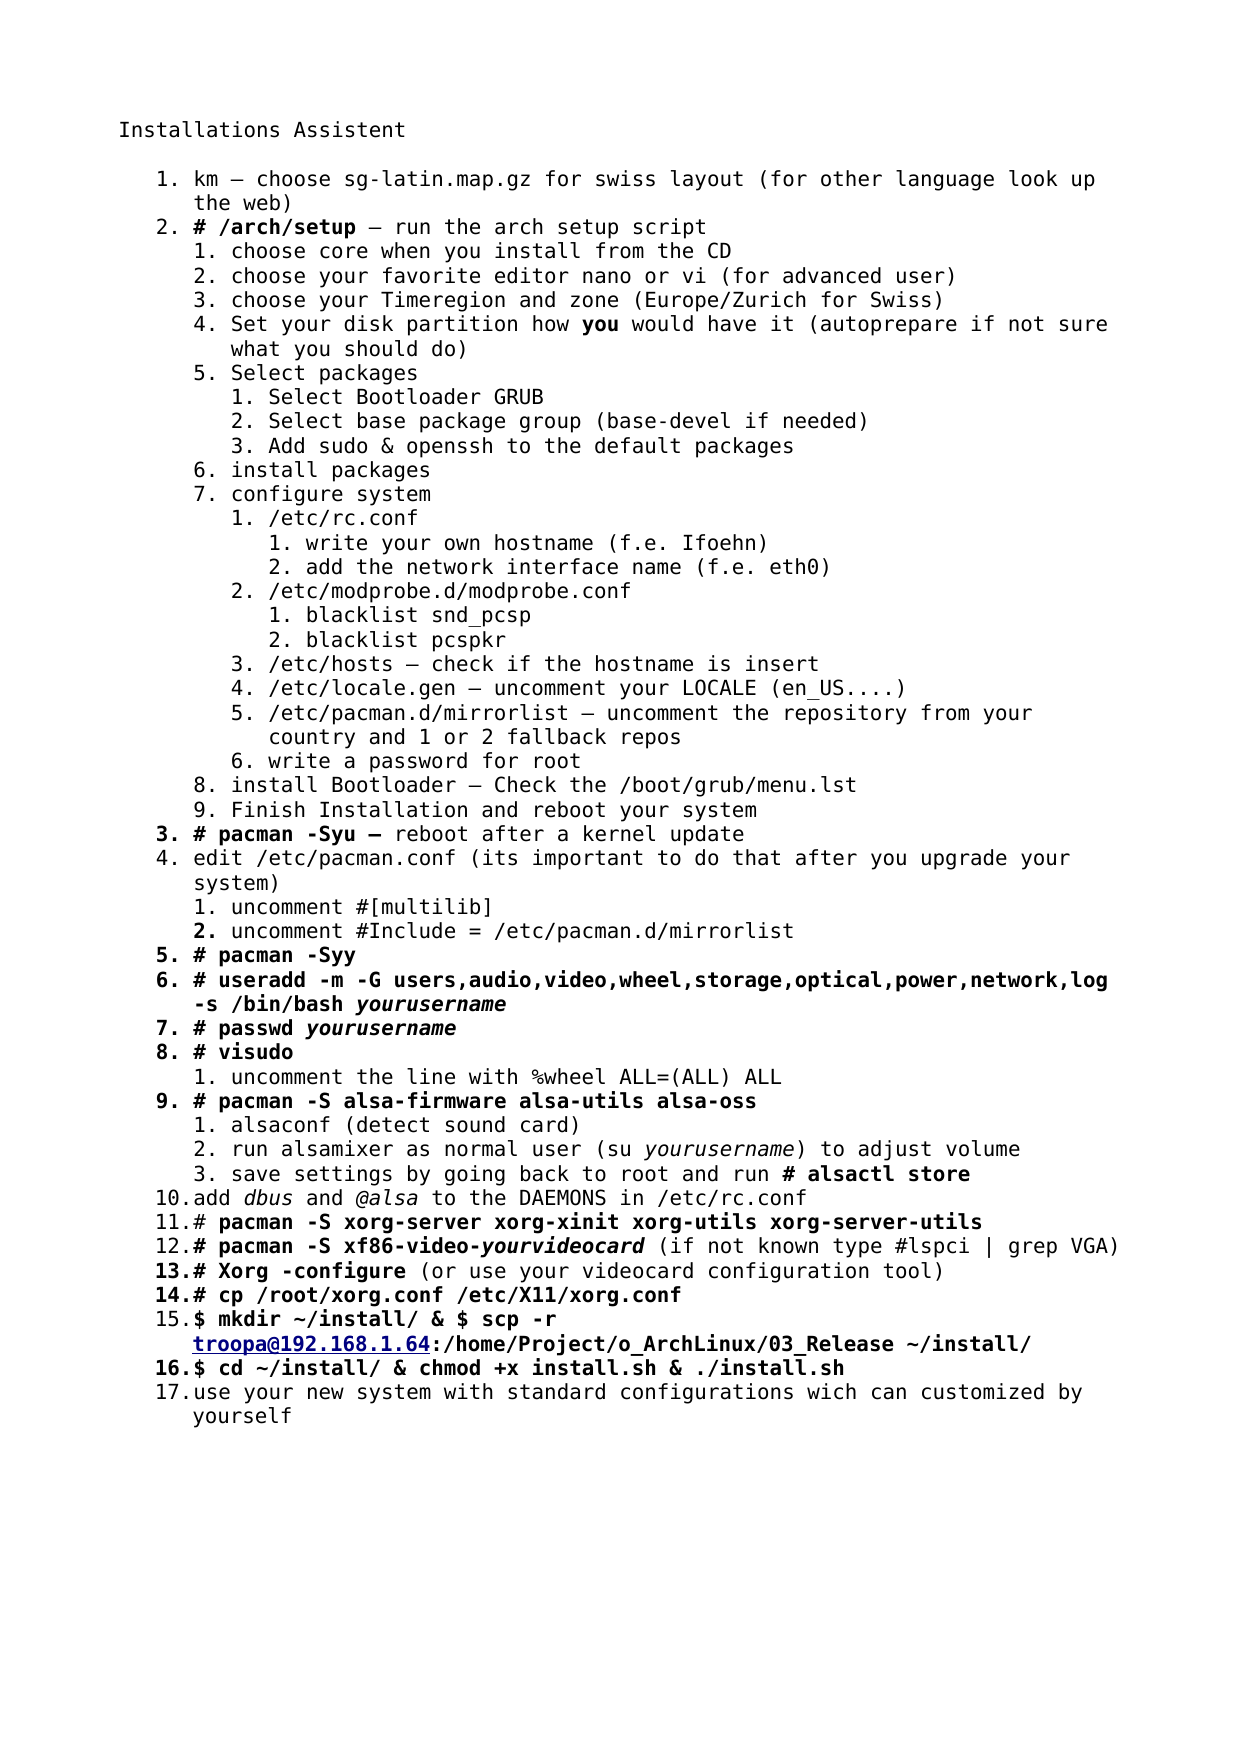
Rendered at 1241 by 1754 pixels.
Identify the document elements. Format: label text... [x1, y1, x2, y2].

list install packages [193, 458, 1122, 482]
list /etc/rc.conf [231, 506, 1122, 531]
list choose core when you install from the CD [193, 239, 1122, 264]
list blacklist pcspkr [268, 628, 1122, 652]
list # pacman -S alsa-firmware alsa-utils alsa-oss [156, 1089, 1122, 1113]
list # pacman -S xf86-video-yourvideocard (if not known type #lspci | grep VGA) [154, 1234, 1122, 1259]
list /etc/pacman.d/mirrorlist – uncomment the repository from your country and 1 or 2 fallback repos [231, 701, 1122, 749]
list # pacman -Syy [156, 943, 1122, 968]
list configure system [193, 482, 1122, 506]
list use your new system with standard configurations wich can customized by yourself [154, 1380, 1122, 1429]
list uncomment the line with %wheel ALL=(ALL) ALL [193, 1065, 1122, 1089]
list edit /etc/pacman.conf (its important to do that after you upgrade your system) [156, 846, 1122, 895]
list Select Bootloader GRUB [231, 385, 1122, 409]
list alsaconf (detect sound card) [193, 1113, 1122, 1137]
list Select packages [193, 361, 1122, 385]
list km – choose sg-latin.map.gz for swiss layout (for other language look up the web) [156, 167, 1122, 215]
list $ cd ~/install/ & chmod +x install.sh & ./install.sh [154, 1356, 1122, 1380]
list run alsamixer as normal user (su yourusername) to adjust volume [193, 1137, 1122, 1162]
list write your own hostname (f.e. Ifoehn) [268, 531, 1122, 555]
list # Xorg -configure (or use your videocard configuration tool) [154, 1259, 1122, 1283]
list $ mkdir ~/install/ & $ scp -r troopa@192.168.1.64:/home/Project/o_ArchLinux/03_Release ~/install/ [154, 1307, 1122, 1356]
list # visudo [156, 1040, 1122, 1065]
list /etc/hosts – check if the hostname is insert [231, 652, 1122, 676]
list save settings by going back to root and run # alsactl store [193, 1162, 1122, 1186]
list write a password for root [231, 749, 1122, 773]
list choose your favorite editor nano or vi (for advanced user) [193, 264, 1122, 288]
list blacklist snd_pcsp [268, 603, 1122, 628]
list choose your Timeregion and zone (Europe/Zurich for Swiss) [193, 288, 1122, 312]
list /etc/locale.gen – uncomment your LOCALE (en_US....) [231, 676, 1122, 701]
list # useradd -m -G users,audio,video,wheel,storage,optical,power,network,log -s /bin/bash yourusername [156, 968, 1122, 1016]
list /etc/modprobe.d/modprobe.conf [231, 579, 1122, 603]
list add dbus and @alsa to the DAEMONS in /etc/rc.conf [154, 1186, 1122, 1210]
list Set your disk partition how you would have it (autoprepare if not sure what you should do) [193, 312, 1122, 361]
list # /arch/setup – run the arch setup script [156, 215, 1122, 239]
list install Bootloader – Check the /boot/grub/menu.lst [193, 773, 1122, 798]
list # cp /root/xorg.conf /etc/X11/xorg.conf [154, 1283, 1122, 1307]
list uncomment #[multilib] [193, 895, 1122, 919]
list # passwd yourusername [156, 1016, 1122, 1040]
list Select base package group (base-devel if needed) [231, 409, 1122, 434]
list add the network interface name (f.e. eth0) [268, 555, 1122, 579]
text Installations Assistent [118, 118, 1122, 142]
list Finish Installation and reboot your system [193, 798, 1122, 822]
list Add sudo & openssh to the default packages [231, 434, 1122, 458]
list uncomment #Include = /etc/pacman.d/mirrorlist [193, 919, 1122, 943]
list # pacman -S xorg-server xorg-xinit xorg-utils xorg-server-utils [154, 1210, 1122, 1234]
list # pacman -Syu – reboot after a kernel update [156, 822, 1122, 846]
